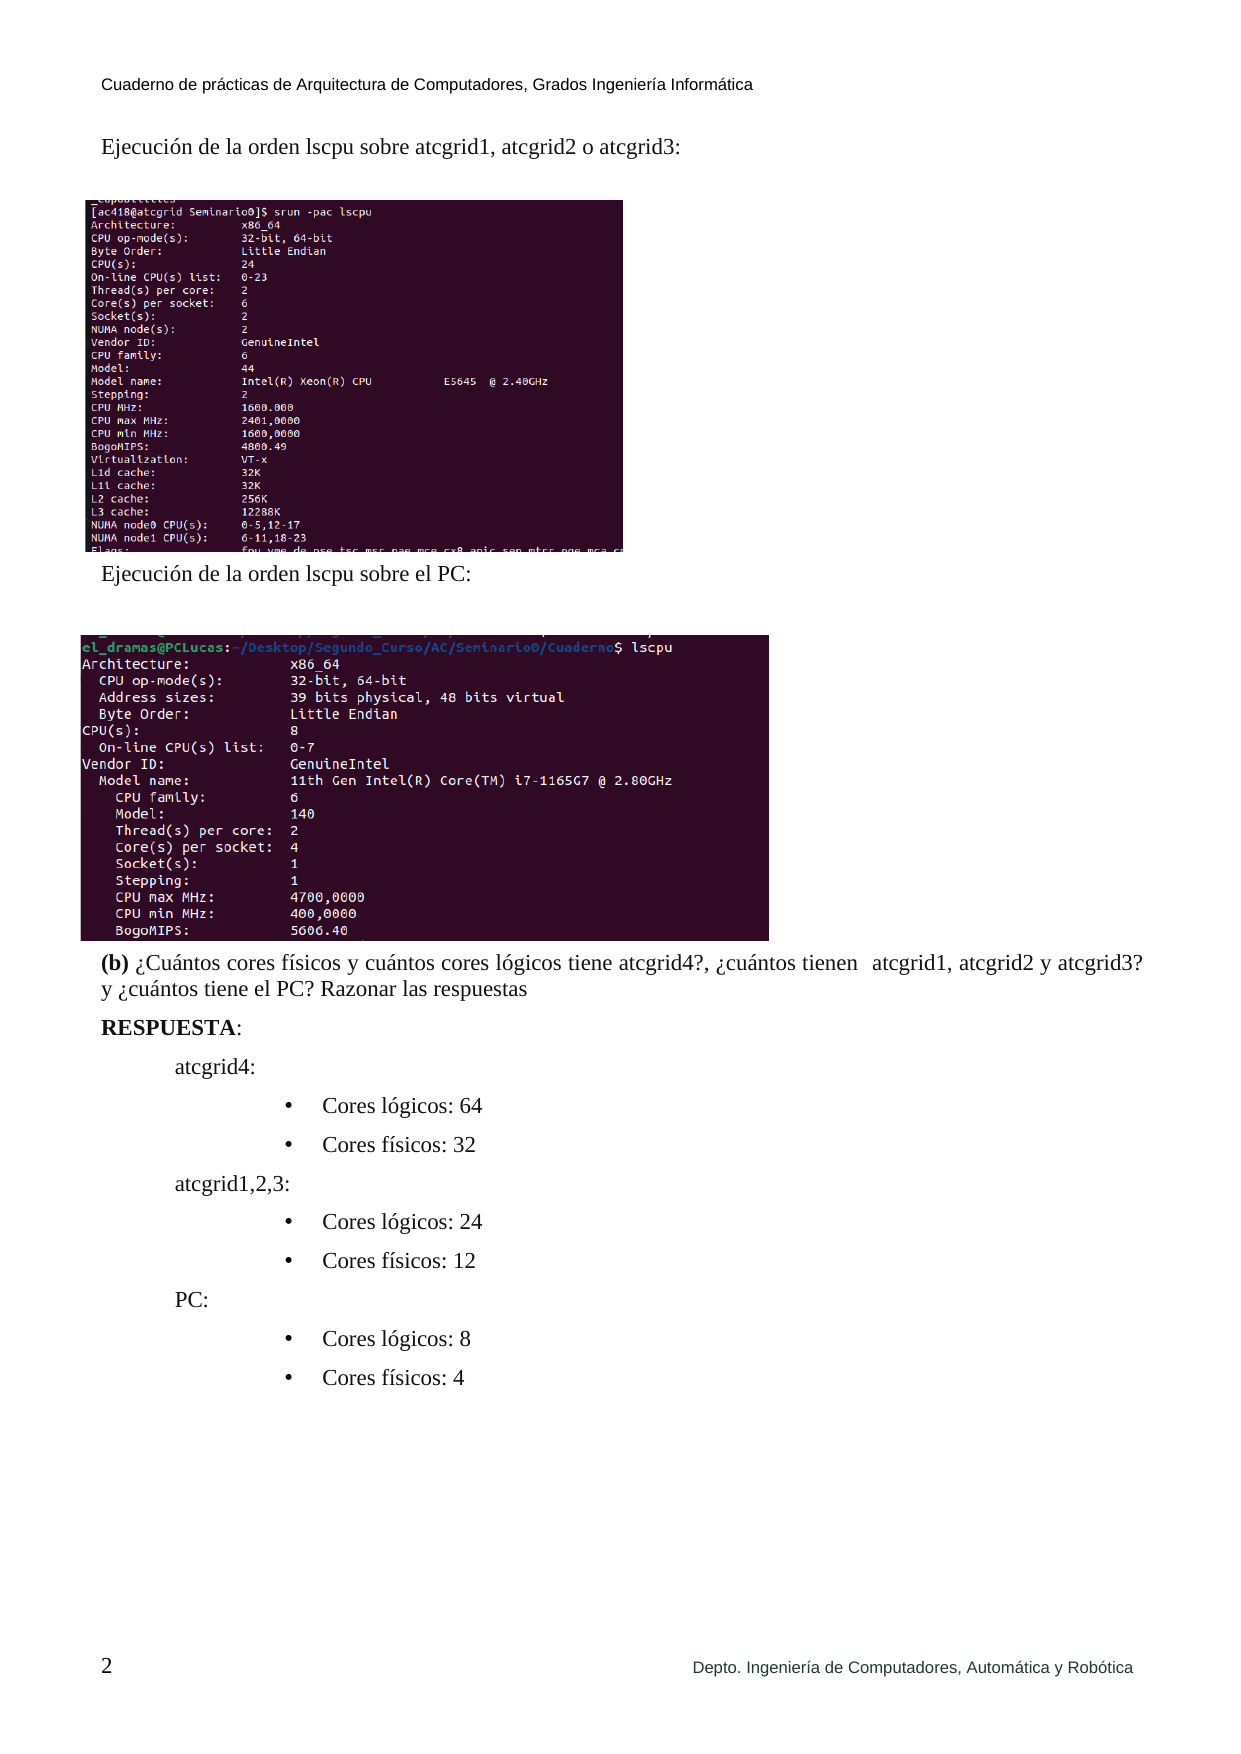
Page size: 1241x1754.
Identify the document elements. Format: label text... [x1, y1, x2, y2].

list PC: [174, 1286, 1143, 1312]
list Cores físicos: 32 [284, 1131, 1143, 1157]
list Cores físicos: 4 [284, 1364, 1143, 1390]
list Cores lógicos: 8 [284, 1325, 1143, 1351]
list Ejecución de la orden lscpu sobre atcgrid1, atcgrid2 o atcgrid3: [101, 133, 1143, 159]
list RESPUESTA: [101, 1014, 1143, 1041]
list atcgrid4: [174, 1053, 1143, 1079]
list atcgrid1,2,3: [174, 1169, 1143, 1196]
list Cores físicos: 12 [284, 1247, 1143, 1274]
list Cores lógicos: 64 [284, 1092, 1143, 1118]
picture [85, 200, 623, 552]
text (b) ¿Cuántos cores físicos y cuántos cores lógicos tiene atcgrid4?, ¿cuántos tienen atcgrid1, atcgrid2 y atcgrid3? y ¿cuántos tiene el PC? Razonar las respuestas [101, 949, 1143, 1002]
list Ejecución de la orden lscpu sobre el PC: [101, 560, 1143, 587]
picture [80, 635, 769, 941]
list Cores lógicos: 24 [284, 1208, 1143, 1235]
